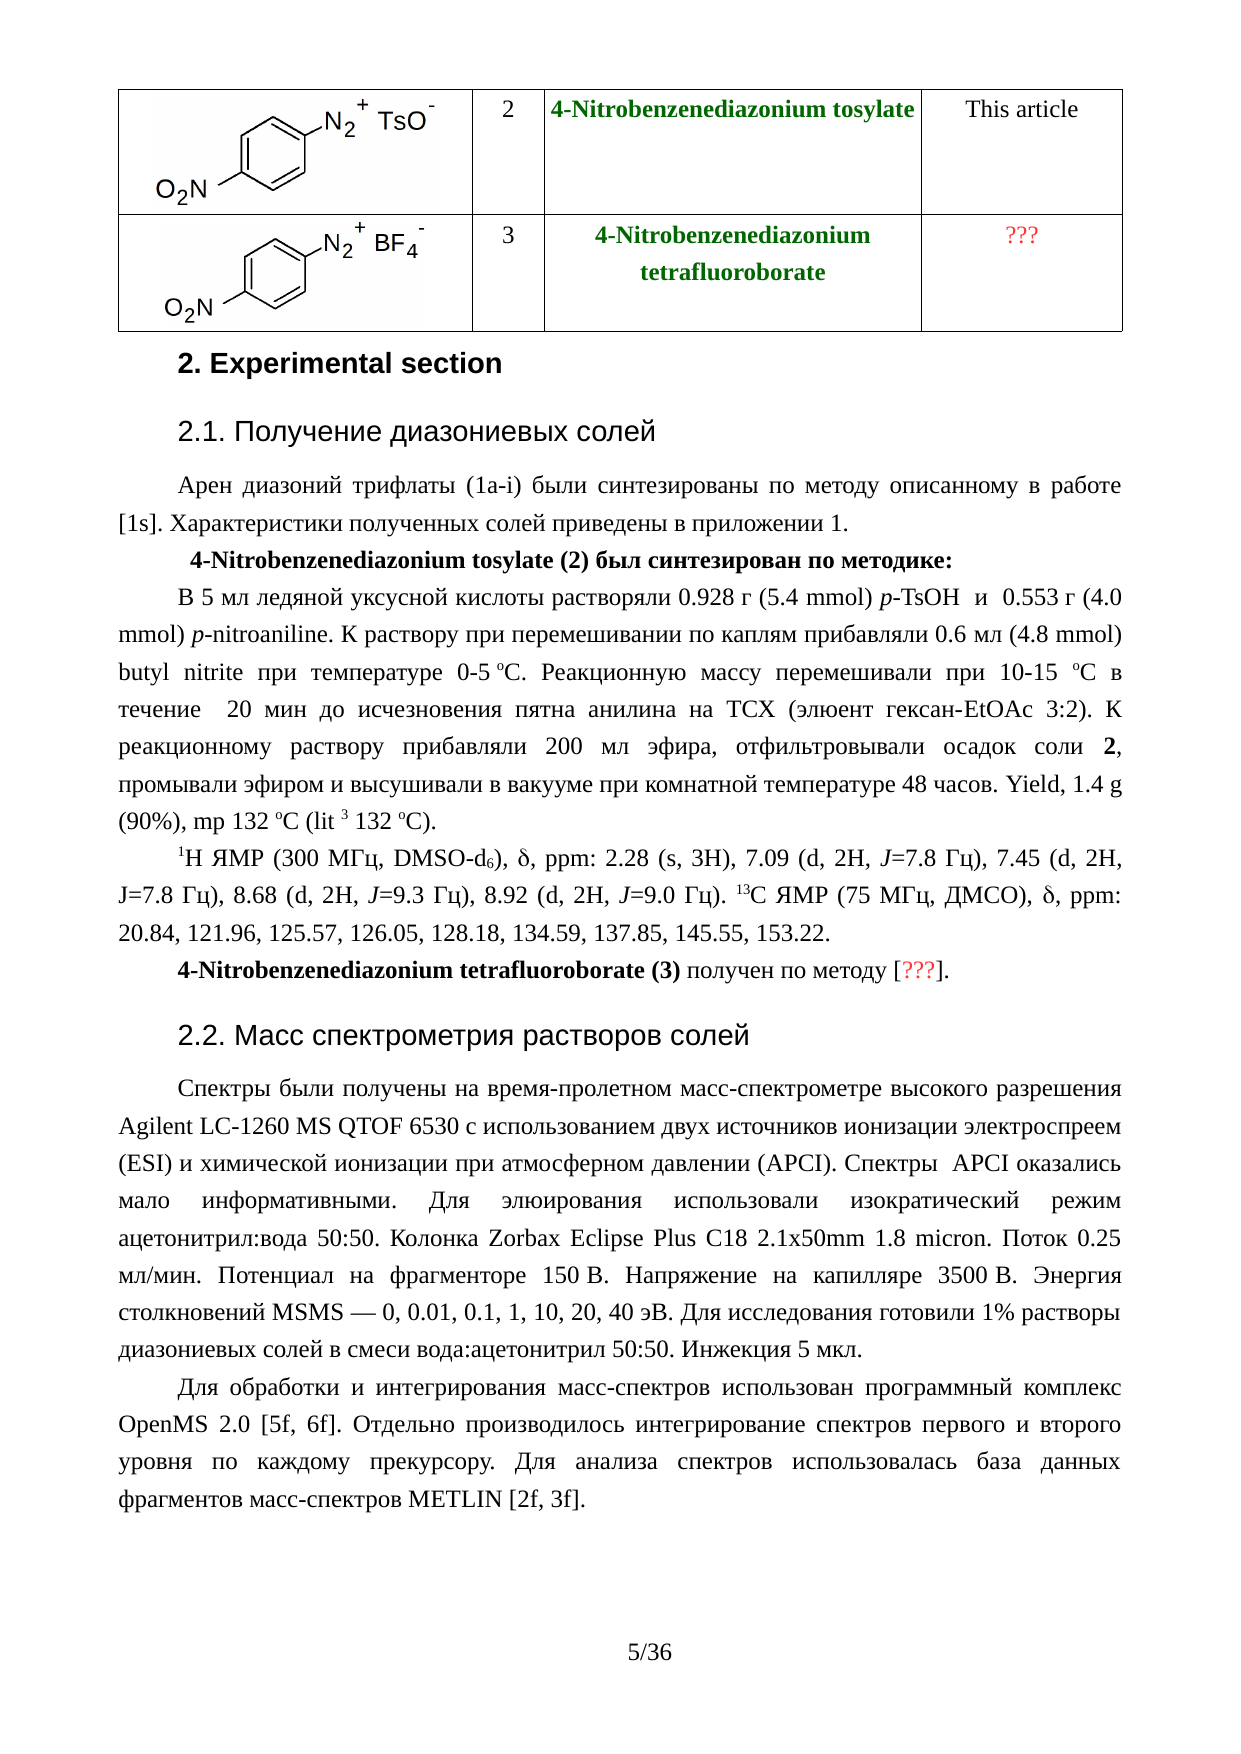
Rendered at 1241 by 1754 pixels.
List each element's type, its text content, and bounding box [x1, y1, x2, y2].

table_cell [119, 90, 472, 214]
text 4-Nitrobenzenediazonium tetrafluoroborate (3) получен по методу [???]. [118, 955, 1122, 984]
text Арен диазоний трифлаты (1a-i) были синтезированы по методу описанному в работе [1s]. Характеристики полученных солей приведены в приложении 1. [118, 470, 1122, 536]
text В 5 мл ледяной уксусной кислоты растворяли 0.928 г (5.4 mmol) p-TsOH и 0.553 г (4.0 mmol) p-nitroaniline. К раствору при перемешивании по каплям прибавляли 0.6 мл (4.8 mmol) butyl nitrite при температуре 0-5 оС. Реакционную массу перемешивали при 10-15 оС в течение 20 мин до исчезновения пятна анилина на ТСХ (элюент гексан-EtOAc 3:2). К реакционному раствору прибавляли 200 мл эфира, отфильтровывали осадок соли 2, промывали эфиром и высушивали в вакууме при комнатной температуре 48 часов. Yield, 1.4 g (90%), mp 132 oC (lit 3 132 oC). [118, 582, 1122, 835]
text Спектры были получены на время-пролетном масс-спектрометре высокого разрешения Agilent LC-1260 MS QTOF 6530 c использованием двух источников ионизации электроспреем (ESI) и химической ионизации при атмосферном давлении (APCI). Cпектры APCI оказались мало информативными. Для элюирования использовали изократический режим ацетонитрил:вода 50:50. Колонка Zorbax Eclipse Plus C18 2.1x50mm 1.8 micron. Поток 0.25 мл/мин. Потенциал на фрагменторе 150 В. Напряжение на капилляре 3500 В. Энергия столкновений MSMS — 0, 0.01, 0.1, 1, 10, 20, 40 эВ. Для исследования готовили 1% растворы диазониевых солей в смеси вода:ацетонитрил 50:50. Инжекция 5 мкл. [118, 1073, 1122, 1363]
table_cell ??? [922, 215, 1122, 331]
subtitle 2.2. Масс спектрометрия растворов солей [177, 1017, 1122, 1051]
table_cell 2 [473, 90, 544, 214]
text 4-Nitrobenzenediazonium tosylate (2) был синтезирован по методике: [118, 545, 1122, 574]
picture [163, 220, 427, 326]
table_cell [119, 215, 472, 331]
text 1H ЯМР (300 МГц, DMSO-d6), , ppm: 2.28 (s, 3H), 7.09 (d, 2H, J=7.8 Гц), 7.45 (d, 2H, J=7.8 Гц), 8.68 (d, 2H, J=9.3 Гц), 8.92 (d, 2H, J=9.0 Гц). 13C ЯМР (75 МГц, ДМСО), , ppm: 20.84, 121.96, 125.57, 126.05, 128.18, 134.59, 137.85, 145.55, 153.22. [118, 843, 1122, 947]
table_cell 4-Nitrobenzenediazonium tetrafluoroborate [545, 215, 921, 331]
table_cell 4-Nitrobenzenediazonium tosylate [545, 90, 921, 214]
table_cell 3 [473, 215, 544, 331]
table_cell This article [922, 90, 1122, 214]
picture [153, 94, 437, 209]
subtitle 2.1. Получение диазониевых солей [177, 414, 1122, 448]
subtitle 2. Experimental section [118, 346, 1122, 379]
text Для обработки и интегрирования масс-спектров использован программный комплекс OpenMS 2.0 [5f, 6f]. Отдельно производилось интегрирование спектров первого и второго уровня по каждому прекурсору. Для анализа спектров использовалась база данных фрагментов масс-спектров METLIN [2f, 3f]. [118, 1372, 1122, 1512]
